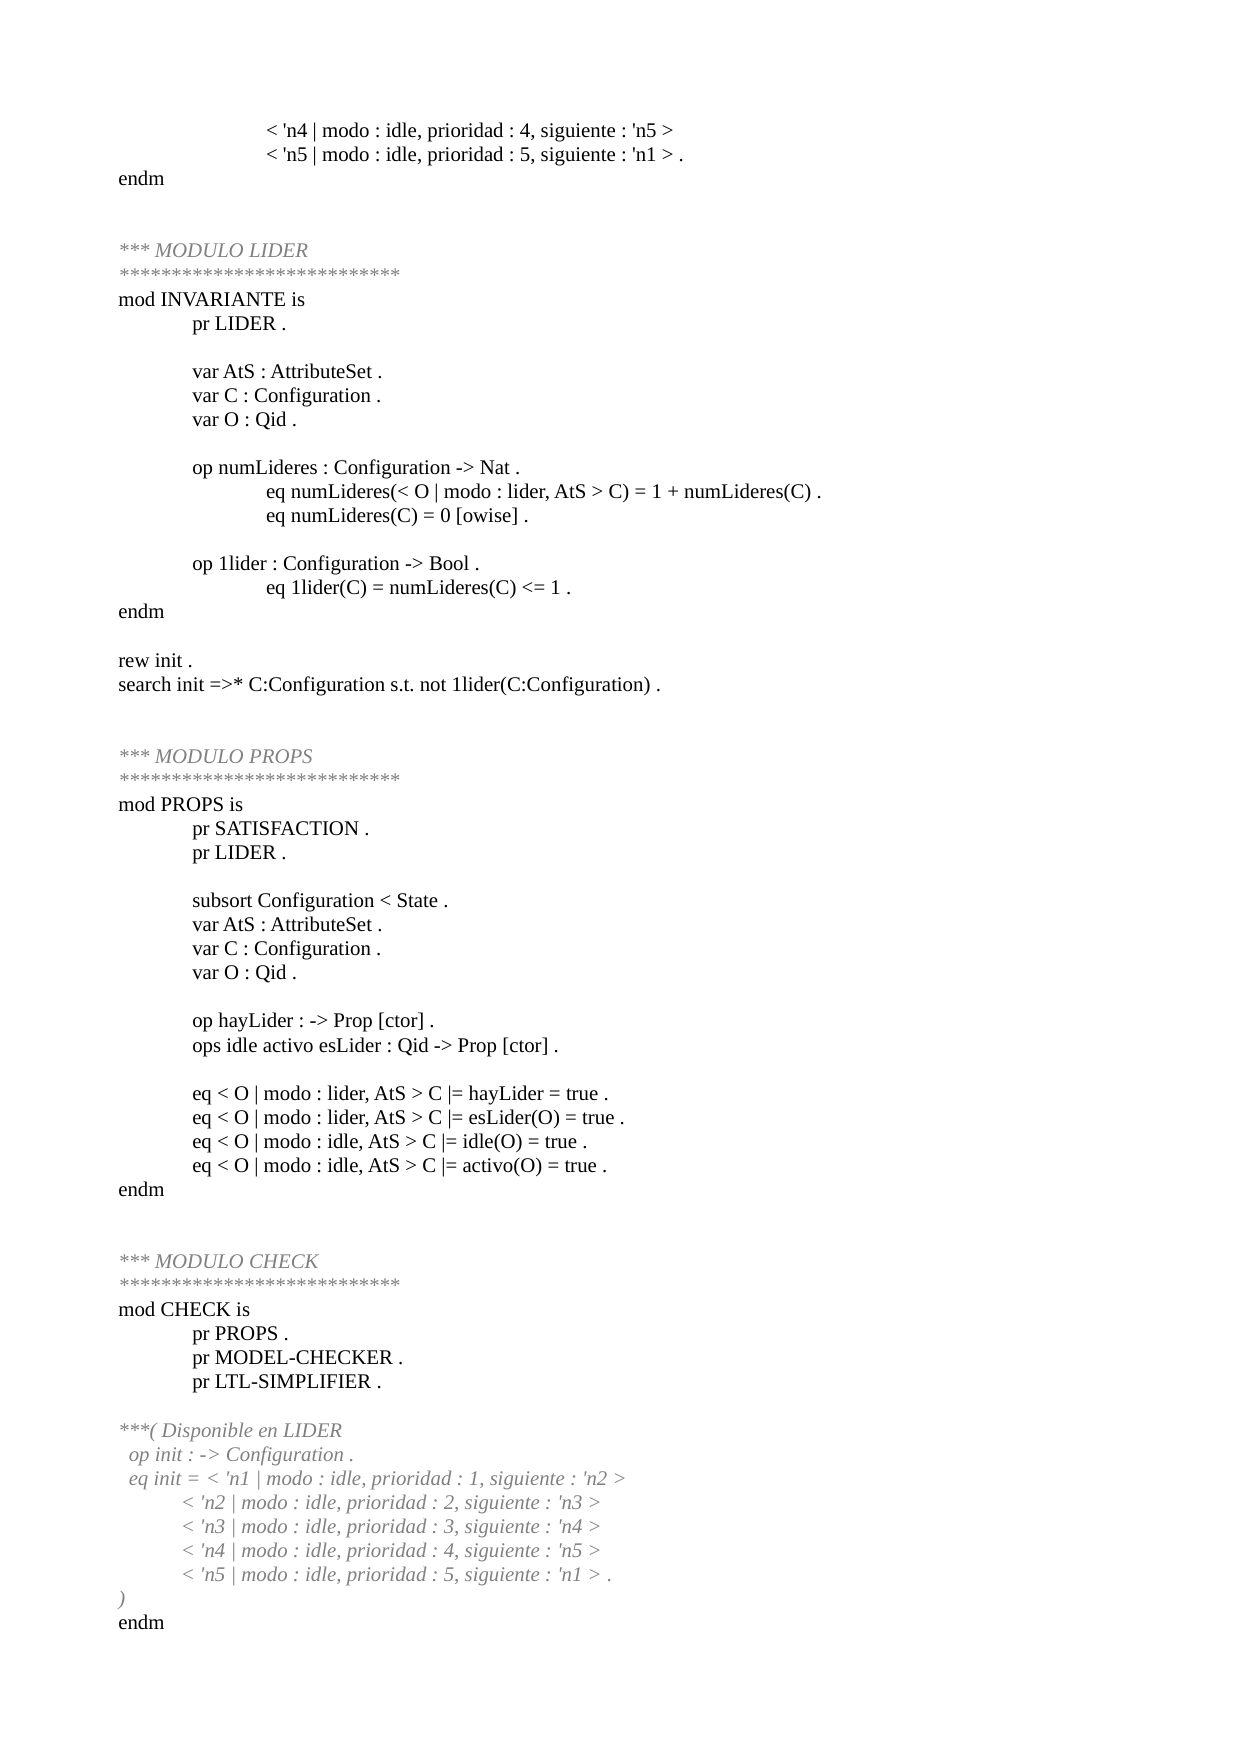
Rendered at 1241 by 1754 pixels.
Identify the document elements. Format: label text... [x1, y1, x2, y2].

text mod PROPS is [118, 792, 1122, 816]
text ) [118, 1586, 1122, 1610]
text var C : Configuration . [118, 383, 1122, 407]
text *************************** [118, 1273, 1122, 1297]
text < 'n5 | modo : idle, prioridad : 5, siguiente : 'n1 > . [118, 142, 1122, 166]
text eq init = < 'n1 | modo : idle, prioridad : 1, siguiente : 'n2 > [118, 1466, 1122, 1490]
text pr LIDER . [118, 840, 1122, 864]
text *** MODULO CHECK [118, 1249, 1122, 1273]
text subsort Configuration < State . [118, 888, 1122, 912]
text eq < O | modo : lider, AtS > C |= hayLider = true . [118, 1081, 1122, 1105]
text mod INVARIANTE is [118, 287, 1122, 311]
text endm [118, 1177, 1122, 1201]
text eq < O | modo : idle, AtS > C |= idle(O) = true . [118, 1129, 1122, 1153]
text var AtS : AttributeSet . [118, 912, 1122, 936]
text pr LIDER . [118, 311, 1122, 335]
text op 1lider : Configuration -> Bool . [118, 551, 1122, 575]
text *************************** [118, 262, 1122, 287]
text eq < O | modo : idle, AtS > C |= activo(O) = true . [118, 1153, 1122, 1177]
text eq numLideres(< O | modo : lider, AtS > C) = 1 + numLideres(C) . [118, 479, 1122, 503]
text endm [118, 599, 1122, 623]
text var AtS : AttributeSet . [118, 359, 1122, 383]
text op hayLider : -> Prop [ctor] . [118, 1008, 1122, 1032]
text eq < O | modo : lider, AtS > C |= esLider(O) = true . [118, 1105, 1122, 1129]
text var O : Qid . [118, 407, 1122, 431]
text endm [118, 166, 1122, 190]
text < 'n4 | modo : idle, prioridad : 4, siguiente : 'n5 > [118, 118, 1122, 142]
text ops idle activo esLider : Qid -> Prop [ctor] . [118, 1032, 1122, 1057]
text *** MODULO PROPS [118, 744, 1122, 768]
text < 'n3 | modo : idle, prioridad : 3, siguiente : 'n4 > [118, 1514, 1122, 1538]
text eq 1lider(C) = numLideres(C) <= 1 . [118, 575, 1122, 599]
text < 'n2 | modo : idle, prioridad : 2, siguiente : 'n3 > [118, 1490, 1122, 1514]
text endm [118, 1610, 1122, 1634]
text search init =>* C:Configuration s.t. not 1lider(C:Configuration) . [118, 672, 1122, 696]
text op init : -> Configuration . [118, 1442, 1122, 1466]
text ***( Disponible en LIDER [118, 1417, 1122, 1442]
text op numLideres : Configuration -> Nat . [118, 455, 1122, 479]
text pr LTL-SIMPLIFIER . [118, 1369, 1122, 1393]
text mod CHECK is [118, 1297, 1122, 1321]
text < 'n4 | modo : idle, prioridad : 4, siguiente : 'n5 > [118, 1538, 1122, 1562]
text pr MODEL-CHECKER . [118, 1345, 1122, 1369]
text var O : Qid . [118, 960, 1122, 984]
text *************************** [118, 768, 1122, 792]
text pr SATISFACTION . [118, 816, 1122, 840]
text var C : Configuration . [118, 936, 1122, 960]
text eq numLideres(C) = 0 [owise] . [118, 503, 1122, 527]
text *** MODULO LIDER [118, 238, 1122, 262]
text rew init . [118, 647, 1122, 672]
text pr PROPS . [118, 1321, 1122, 1345]
text < 'n5 | modo : idle, prioridad : 5, siguiente : 'n1 > . [118, 1562, 1122, 1586]
